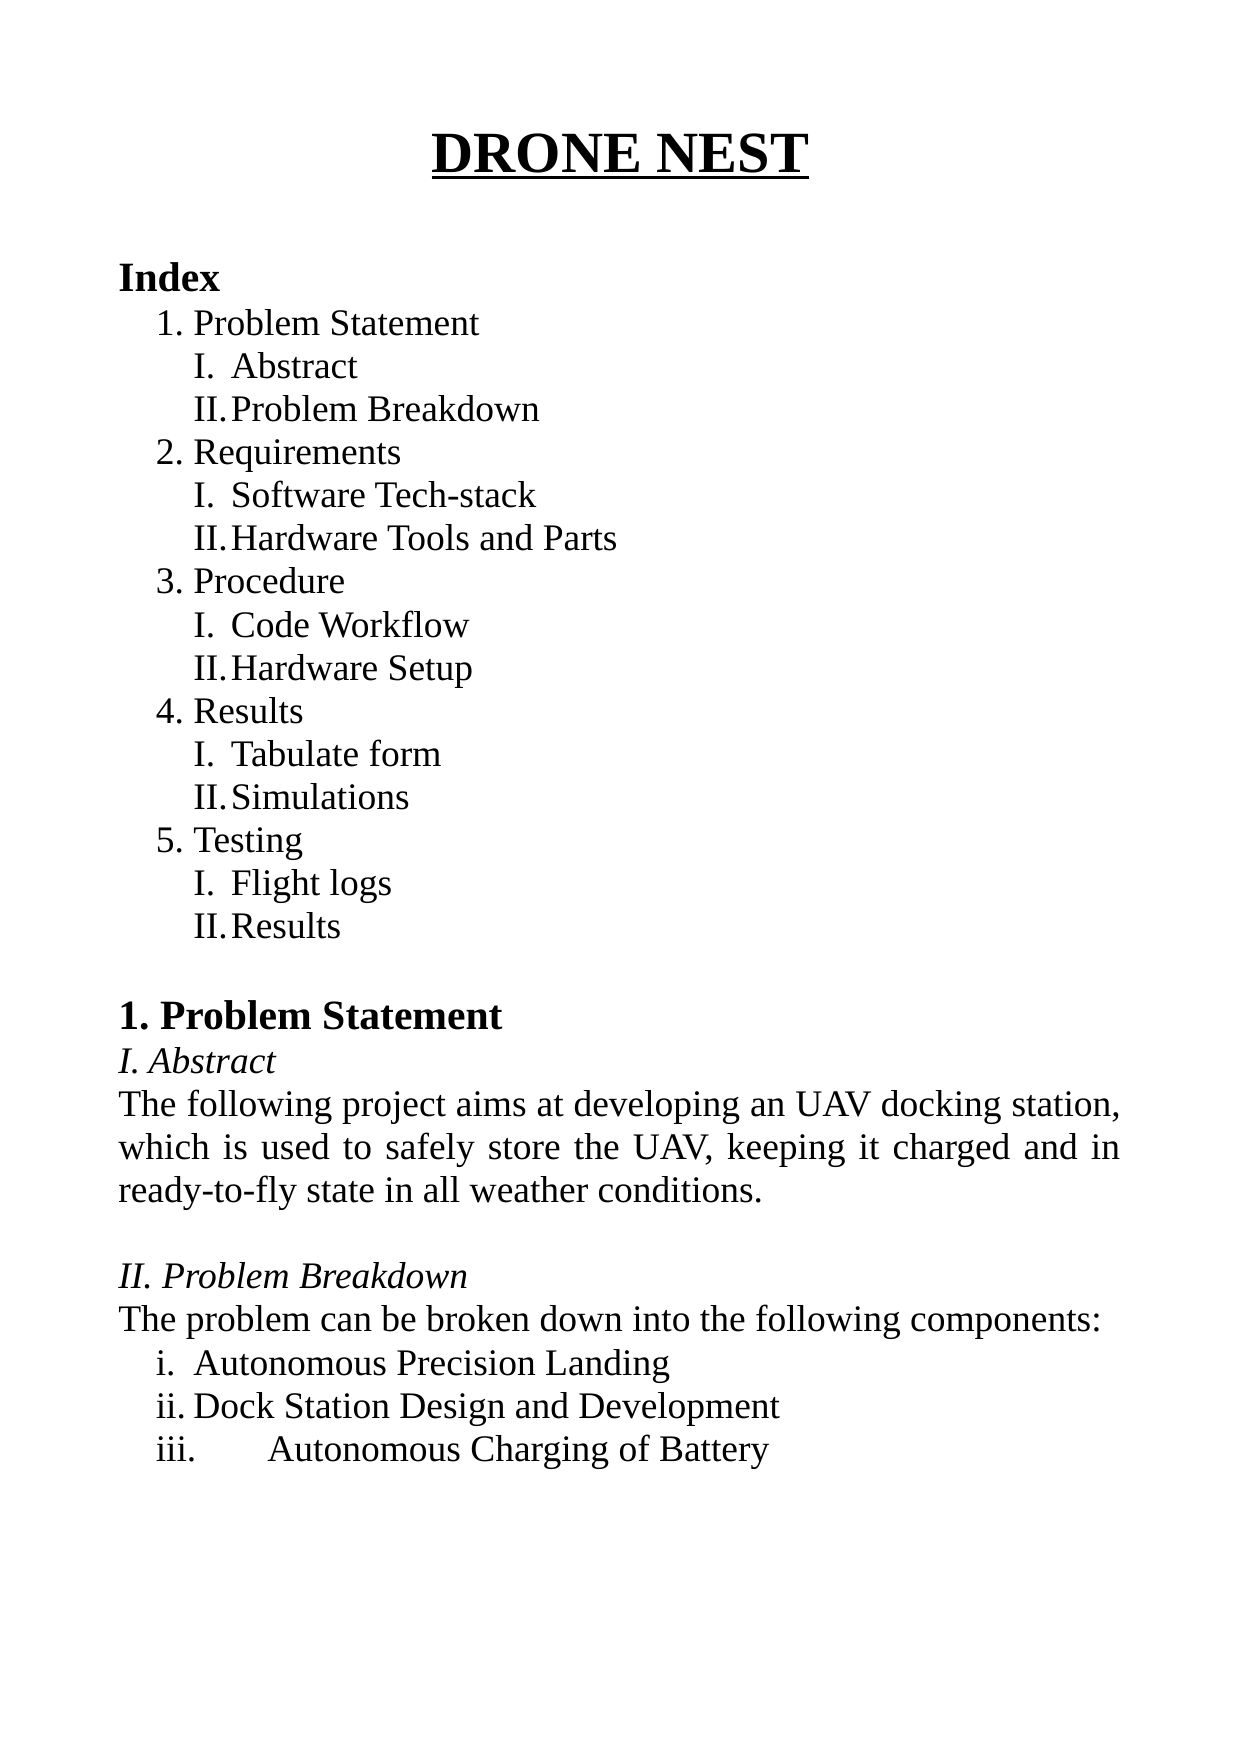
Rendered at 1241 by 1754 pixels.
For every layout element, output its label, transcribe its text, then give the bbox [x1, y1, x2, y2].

list Tabulate form [193, 731, 1122, 774]
list Code Workflow [193, 602, 1122, 645]
text 1. Problem Statement [118, 990, 1122, 1038]
list Results [156, 688, 1122, 731]
text II. Problem Breakdown [118, 1254, 1122, 1297]
list Hardware Setup [193, 645, 1122, 688]
list Autonomous Precision Landing [156, 1340, 1122, 1383]
list Software Tech-stack [193, 473, 1122, 516]
list Dock Station Design and Development [156, 1383, 1122, 1426]
list Procedure [156, 559, 1122, 602]
text Index [118, 252, 1122, 300]
list Autonomous Charging of Battery [156, 1426, 1122, 1469]
list Abstract [193, 343, 1122, 386]
list Requirements [156, 429, 1122, 473]
list Simulations [193, 774, 1122, 818]
text The problem can be broken down into the following components: [118, 1297, 1122, 1340]
text DRONE NEST [118, 118, 1122, 185]
text The following project aims at developing an UAV docking station, which is used to safely store the UAV, keeping it charged and in ready-to-fly state in all weather conditions. [118, 1081, 1122, 1211]
list Problem Breakdown [193, 386, 1122, 429]
list Problem Statement [156, 300, 1122, 343]
list Hardware Tools and Parts [193, 516, 1122, 559]
text I. Abstract [118, 1038, 1122, 1081]
list Results [193, 904, 1122, 947]
list Flight logs [193, 861, 1122, 904]
list Testing [156, 818, 1122, 861]
